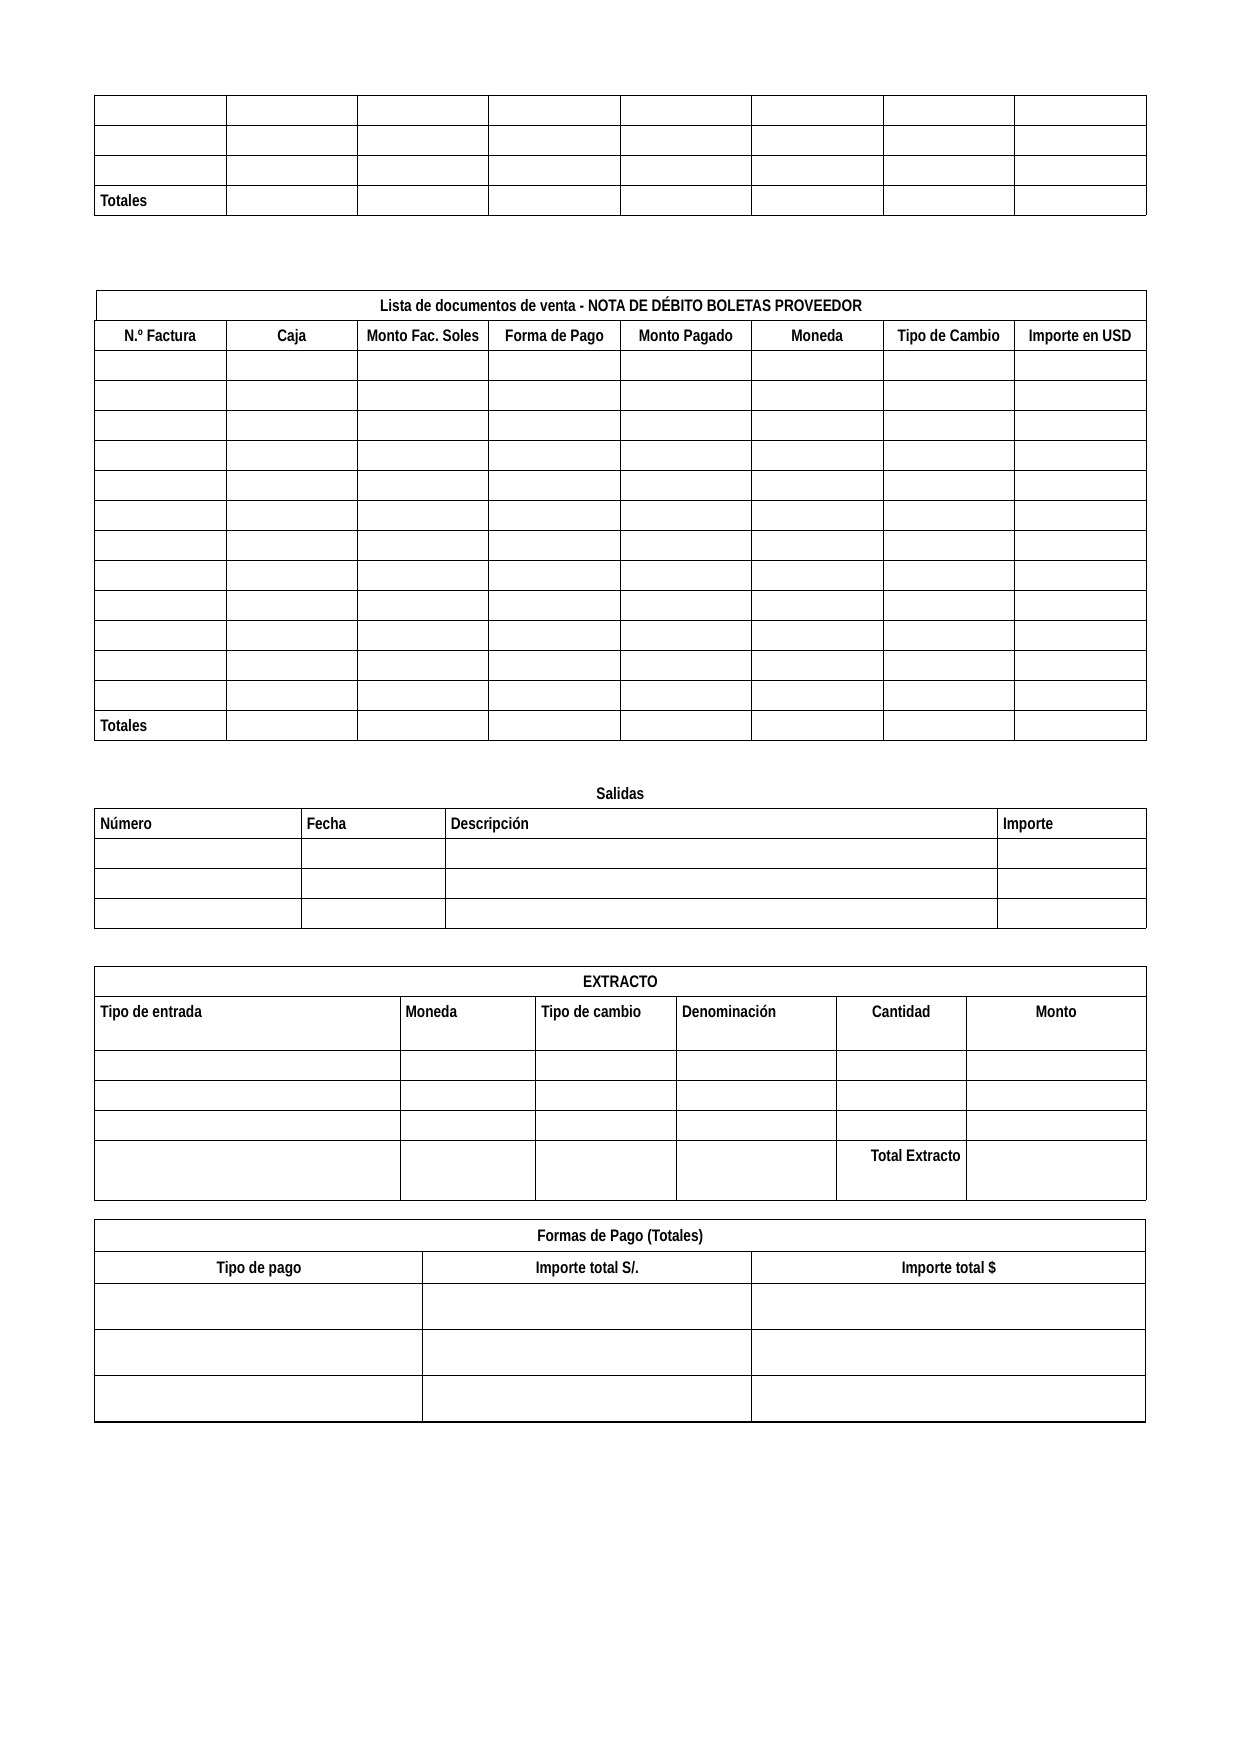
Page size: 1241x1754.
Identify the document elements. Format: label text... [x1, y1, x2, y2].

table_cell <invoice.currency.compute(invoice.currency, invoice.total_amount, invoice.company.currency)> [358, 471, 488, 500]
table_cell [752, 96, 883, 124]
table_cell <round(egress.amount, 2)> [998, 869, 1146, 898]
table_cell [884, 381, 1014, 410]
table_cell [884, 441, 1014, 470]
table_cell <if test="invoice.currency.code == 'USD'"> <invoice.total_amount> </if> [1015, 561, 1146, 590]
table_cell [227, 501, 357, 530]
table_cell <if test="payment_line.account == invoice.account"> <payment_line.debit> </if> [621, 471, 751, 500]
table_cell [1015, 351, 1146, 380]
table_cell Fecha [302, 809, 445, 838]
table_cell <if test="invoice.currency.code == 'USD'"> <format(journal.second_currency_rate, '.3f')> </if> <if test="invoice.currency.code == 'PEN'"> 1.000 </if> [884, 561, 1014, 590]
table_cell Importe total $ [752, 1252, 1145, 1283]
table_cell [1015, 186, 1146, 214]
table_cell [489, 186, 620, 214]
table_cell [227, 96, 357, 124]
table_cell [752, 591, 883, 620]
table_cell </for> [95, 681, 226, 710]
table_cell [1015, 411, 1146, 440]
table_cell <for each="payment_line in invoice.payment_lines"> [95, 441, 226, 470]
table_cell [358, 681, 488, 710]
table_header Monto Pagado [621, 321, 751, 350]
table_cell [621, 621, 751, 650]
table_cell [752, 411, 883, 440]
table_cell [536, 1141, 676, 1200]
table_cell </if> [95, 96, 226, 124]
table_cell [677, 1111, 836, 1140]
table_cell [621, 381, 751, 410]
table_cell [358, 126, 488, 154]
table_cell <s_t_simple_debit_invoice> [358, 711, 488, 740]
table_cell Descripción [446, 809, 997, 838]
table_cell <invoice.currency.compute(invoice.currency, invoice.total_amount, invoice.company.currency)> [358, 561, 488, 590]
table_cell [227, 126, 357, 154]
table_cell [1015, 156, 1146, 184]
table_cell <format(payment_type.amount_second_currency, '.2f')> [752, 1330, 1145, 1375]
table_cell [227, 381, 357, 410]
table_cell [423, 1376, 751, 1421]
table_cell [358, 156, 488, 184]
table_cell [884, 501, 1014, 530]
table_cell [358, 621, 488, 650]
table_cell [401, 1141, 535, 1200]
table_cell [401, 1111, 535, 1140]
table_cell [621, 681, 751, 710]
table_cell <if test="invoice.invoicing_centre_statement"> <invoice.invoicing_centre_statement.invoicing_centre.name> </if> [227, 471, 357, 500]
table_cell <invoice.number> [95, 561, 226, 590]
table_cell [227, 621, 357, 650]
table_cell [752, 126, 883, 154]
table_header Caja [227, 321, 357, 350]
table_cell [358, 411, 488, 440]
table_cell <journal.statement_lines_amount> [967, 1141, 1146, 1200]
table_header Salidas [95, 778, 1146, 808]
table_cell [1015, 621, 1146, 650]
table_cell <if test="invoice.type == 'in'"> [95, 381, 226, 410]
table_cell [752, 156, 883, 184]
table_cell Moneda [401, 997, 535, 1050]
table_cell [489, 351, 620, 380]
table_cell [998, 839, 1146, 868]
table_cell [752, 381, 883, 410]
table_cell </for> [95, 156, 226, 184]
table_cell Cantidad [837, 997, 966, 1050]
table_header Importe en USD [1015, 321, 1146, 350]
table_cell [227, 711, 357, 740]
table_header Forma de Pago [489, 321, 620, 350]
table_cell [227, 591, 357, 620]
table_cell [489, 96, 620, 124]
table_cell <if test="invoice.invoicing_centre_statement"> <invoice.invoicing_centre_statement.invoicing_centre.name> </if><invoice.invoicing_centre_statement.invoicing_centre.name> [227, 561, 357, 590]
table_cell Tipo de pago [95, 1252, 422, 1283]
table_cell [1015, 381, 1146, 410]
table_cell [752, 1376, 1145, 1421]
table_cell [536, 1051, 676, 1080]
table_cell [884, 711, 1014, 740]
table_cell [621, 441, 751, 470]
table_cell [884, 681, 1014, 710]
table_cell <egress.number> [95, 869, 301, 898]
table_cell <line.denomination> [677, 1081, 836, 1110]
table_cell [1015, 96, 1146, 124]
table_cell [227, 186, 357, 214]
table_cell Tipo de entrada [95, 997, 400, 1050]
text <if test="simple_debit_in_exist ==1"> [94, 252, 1146, 271]
table_cell [489, 711, 620, 740]
table_cell [227, 441, 357, 470]
table_cell [621, 156, 751, 184]
text </if> [94, 741, 1146, 760]
table_cell <payment_type.payment_type> [95, 1330, 422, 1375]
table_cell [227, 156, 357, 184]
table_cell [227, 411, 357, 440]
table_cell [358, 501, 488, 530]
table_cell </if> [95, 651, 226, 680]
table_cell [1015, 531, 1146, 560]
table_cell <invoice.currency.code> [752, 471, 883, 500]
table_header Monto Fac. Soles [358, 321, 488, 350]
table_cell [752, 441, 883, 470]
table_cell [752, 681, 883, 710]
table_header Lista de documentos de venta - NOTA DE DÉBITO BOLETAS PROVEEDOR [97, 291, 1146, 319]
table_cell Monto [967, 997, 1146, 1050]
table_cell <for each="payment_type in payments_types"> [95, 1284, 422, 1329]
table_header Tipo de Cambio [884, 321, 1014, 350]
text </for> [94, 1460, 1146, 1479]
table_cell [358, 441, 488, 470]
table_cell [752, 1284, 1145, 1329]
table_cell [621, 651, 751, 680]
table_cell <if test="invoice.document_type == 'simple_debit'"> [95, 411, 226, 440]
table_cell <for each="egress in journal.statement_outs"> [95, 839, 301, 868]
table_cell [621, 591, 751, 620]
table_cell [884, 411, 1014, 440]
table_cell [837, 1111, 966, 1140]
table_header EXTRACTO [95, 967, 1146, 996]
table_cell <for each="invoice in all_invoices"> [95, 351, 226, 380]
table_cell [621, 561, 751, 590]
table_cell [358, 351, 488, 380]
table_cell [884, 96, 1014, 124]
table_cell </for> [95, 899, 301, 928]
table_cell [967, 1111, 1146, 1140]
table_cell [752, 711, 883, 740]
table_cell <line.entry_type_string> [95, 1081, 400, 1110]
table_cell [302, 899, 445, 928]
table_cell [621, 96, 751, 124]
table_cell [358, 381, 488, 410]
table_cell <line.currency_rate> [536, 1081, 676, 1110]
table_cell <invoice.currency.code> [752, 561, 883, 590]
table_cell [752, 501, 883, 530]
table_cell </for> [95, 1376, 422, 1421]
table_cell Total Extracto [837, 1141, 966, 1200]
table_cell [752, 651, 883, 680]
table_cell [884, 651, 1014, 680]
table_cell </if> [95, 126, 226, 154]
table_cell <egress.description> [446, 869, 997, 898]
table_cell [536, 1111, 676, 1140]
table_cell [998, 899, 1146, 928]
table_cell [884, 126, 1014, 154]
table_cell Totales [95, 186, 226, 214]
table_cell [95, 1141, 400, 1200]
table_cell Importe total S/. [423, 1252, 751, 1283]
table_cell <if test="invoice.currency.code == 'USD'"> <format(journal.second_currency_rate, '.3f')> </if> <if test="invoice.currency.code == 'PEN'"> 1.000 </if> [884, 471, 1014, 500]
table_cell <for each="line in journal.statement_lines"> [95, 1051, 400, 1080]
table_cell [752, 531, 883, 560]
table_cell [1015, 441, 1146, 470]
table_cell <line.quantity> [837, 1081, 966, 1110]
table_cell [489, 441, 620, 470]
table_cell [227, 651, 357, 680]
table_cell [358, 651, 488, 680]
table_cell [1015, 591, 1146, 620]
table_cell [1015, 501, 1146, 530]
table_cell [621, 411, 751, 440]
table_cell [489, 621, 620, 650]
table_cell [884, 186, 1014, 214]
text </if> [94, 216, 1146, 234]
table_cell <if test="not invoice.payment_lines"> [95, 531, 226, 560]
table_cell [489, 681, 620, 710]
table_cell [1015, 681, 1146, 710]
table_header Moneda [752, 321, 883, 350]
table_cell <format(payment_type.amount, '.2f')> [423, 1330, 751, 1375]
table_cell [752, 621, 883, 650]
table_cell [423, 1284, 751, 1329]
table_cell <line.amount> [967, 1081, 1146, 1110]
table_cell [677, 1141, 836, 1200]
table_cell </for> [95, 501, 226, 530]
table_cell [884, 531, 1014, 560]
table_cell [489, 591, 620, 620]
table_cell </if> [95, 621, 226, 650]
table_cell Importe [998, 809, 1146, 838]
table_cell <if test="invoice.currency.code == 'USD'"> <invoice.total_amount> </if> [1015, 471, 1146, 500]
table_cell [302, 839, 445, 868]
table_cell [621, 531, 751, 560]
table_cell [884, 621, 1014, 650]
table_cell [227, 681, 357, 710]
table_cell <line.currency.code> [401, 1081, 535, 1110]
table_cell </for> [95, 1111, 400, 1140]
table_cell [446, 839, 997, 868]
table_cell [358, 96, 488, 124]
table_header N.º Factura [95, 321, 226, 350]
table_cell [358, 531, 488, 560]
table_cell [621, 126, 751, 154]
table_cell <payment_line.journal.rec_name> [489, 471, 620, 500]
table_cell [1015, 651, 1146, 680]
table_cell [884, 591, 1014, 620]
table_cell <s_t_simple_debit_paid> [621, 711, 751, 740]
table_cell [1015, 711, 1146, 740]
table_cell [489, 501, 620, 530]
table_cell [401, 1051, 535, 1080]
table_cell Número [95, 809, 301, 838]
table_cell [752, 351, 883, 380]
table_cell Totales [95, 711, 226, 740]
table_cell [489, 411, 620, 440]
table_cell [752, 186, 883, 214]
table_cell [489, 651, 620, 680]
table_cell <invoice.number> [95, 471, 226, 500]
table_header Formas de Pago (Totales) [95, 1220, 1145, 1251]
table_cell [967, 1051, 1146, 1080]
table_cell [358, 591, 488, 620]
table_cell <s_t_commercial_debit_paid> [621, 186, 751, 214]
table_cell [884, 351, 1014, 380]
table_cell [489, 561, 620, 590]
table_cell [489, 126, 620, 154]
table_cell [837, 1051, 966, 1080]
table_cell <s_t_commercial_debit_invoice> [358, 186, 488, 214]
table_cell [489, 531, 620, 560]
table_cell [227, 531, 357, 560]
table_cell [446, 899, 997, 928]
table_cell [489, 156, 620, 184]
table_cell Denominación [677, 997, 836, 1050]
table_cell [621, 351, 751, 380]
table_cell [884, 156, 1014, 184]
table_cell <egress.statement_date> [302, 869, 445, 898]
table_cell [227, 351, 357, 380]
table_cell [621, 501, 751, 530]
table_cell [489, 381, 620, 410]
table_cell Tipo de cambio [536, 997, 676, 1050]
table_cell </if> [95, 591, 226, 620]
table_cell [677, 1051, 836, 1080]
table_cell [1015, 126, 1146, 154]
